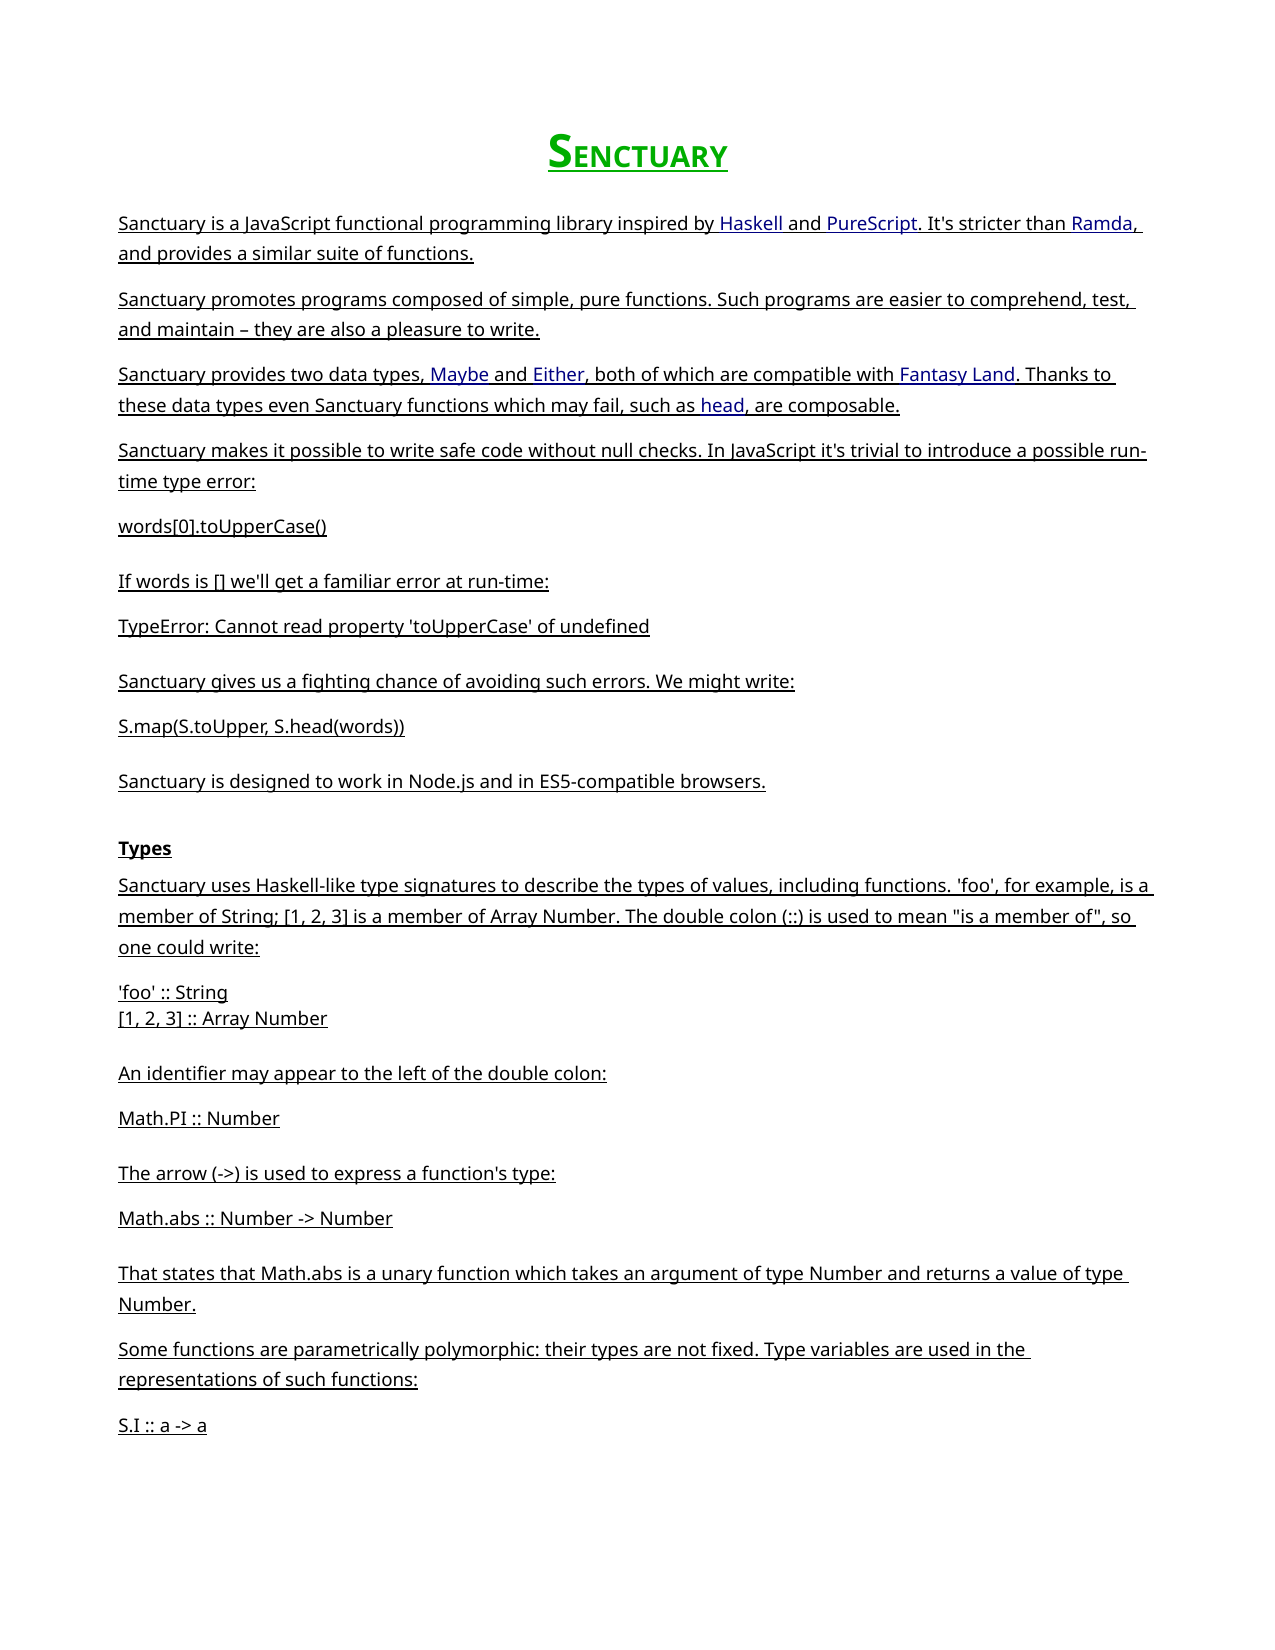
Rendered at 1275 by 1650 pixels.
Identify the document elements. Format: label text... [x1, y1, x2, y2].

subtitle Types [118, 835, 1157, 860]
text That states that Math.abs is a unary function which takes an argument of type Number and returns a value of type Number. [118, 1260, 1157, 1316]
text Sanctuary provides two data types, Maybe and Either, both of which are compatible with Fantasy Land. Thanks to these data types even Sanctuary functions which may fail, such as head, are composable. [118, 362, 1157, 418]
text The arrow (->) is used to express a function's type: [118, 1160, 1157, 1186]
text Sanctuary promotes programs composed of simple, pure functions. Such programs are easier to comprehend, test, and maintain – they are also a pleasure to write. [118, 286, 1157, 342]
text An identifier may appear to the left of the double colon: [118, 1060, 1157, 1085]
text Sanctuary is a JavaScript functional programming library inspired by Haskell and PureScript. It's stricter than Ramda, and provides a similar suite of functions. [118, 210, 1157, 266]
text S.map(S.toUpper, S.head(words)) [118, 714, 1157, 739]
text Sanctuary uses Haskell-like type signatures to describe the types of values, including functions. 'foo', for example, is a member of String; [1, 2, 3] is a member of Array Number. The double colon (::) is used to mean "is a member of", so one could write: [118, 873, 1157, 959]
text SENCTUARY [118, 118, 1157, 181]
text TypeError: Cannot read property 'toUpperCase' of undefined [118, 613, 1157, 639]
text S.I :: a -> a [118, 1412, 1157, 1437]
text Sanctuary gives us a fighting chance of avoiding such errors. We might write: [118, 668, 1157, 694]
text Math.abs :: Number -> Number [118, 1205, 1157, 1231]
text Some functions are parametrically polymorphic: their types are not fixed. Type variables are used in the representations of such functions: [118, 1336, 1157, 1392]
text [1, 2, 3] :: Array Number [118, 1005, 1157, 1030]
text If words is [] we'll get a familiar error at run-time: [118, 568, 1157, 594]
text Sanctuary makes it possible to write safe code without null checks. In JavaScript it's trivial to introduce a possible run-time type error: [118, 437, 1157, 494]
text Sanctuary is designed to work in Node.js and in ES5-compatible browsers. [118, 769, 1157, 794]
text Math.PI :: Number [118, 1105, 1157, 1131]
text 'foo' :: String [118, 979, 1157, 1005]
text words[0].toUpperCase() [118, 513, 1157, 539]
